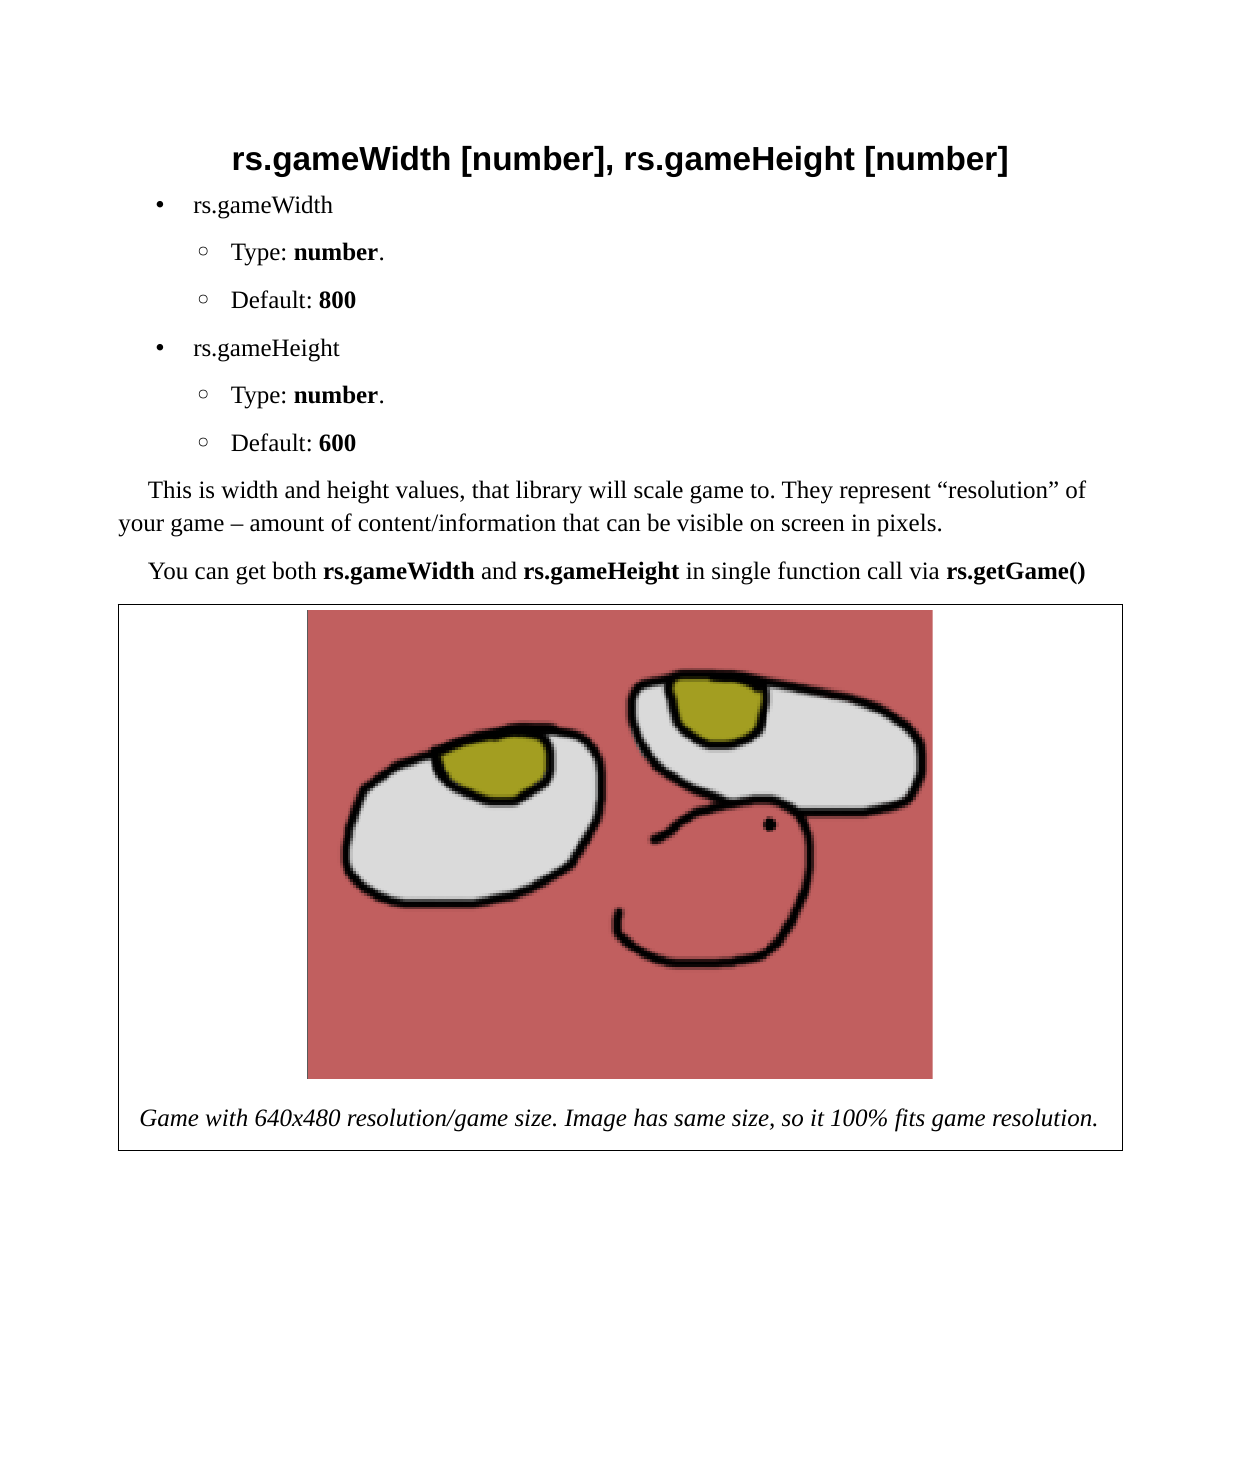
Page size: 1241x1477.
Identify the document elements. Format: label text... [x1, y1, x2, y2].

table_cell Game with 640x480 resolution/game size. Image has same size, so it 100% fits game resolution. [119, 1084, 1122, 1149]
text This is width and height values, that library will scale game to. They represent “resolution” of your game – amount of content/information that can be visible on screen in pixels. [118, 476, 1122, 537]
list rs.gameWidth [156, 190, 1122, 219]
picture [307, 610, 933, 1079]
text You can get both rs.gameWidth and rs.gameHeight in single function call via rs.getGame() [118, 556, 1122, 585]
list Type: number. [193, 237, 1122, 266]
list Type: number. [193, 380, 1122, 409]
subtitle rs.gameWidth [number], rs.gameHeight [number] [118, 139, 1122, 177]
list rs.gameHeight [156, 333, 1122, 361]
list Default: 800 [193, 285, 1122, 314]
table_header [119, 605, 1122, 1084]
list Default: 600 [193, 428, 1122, 457]
